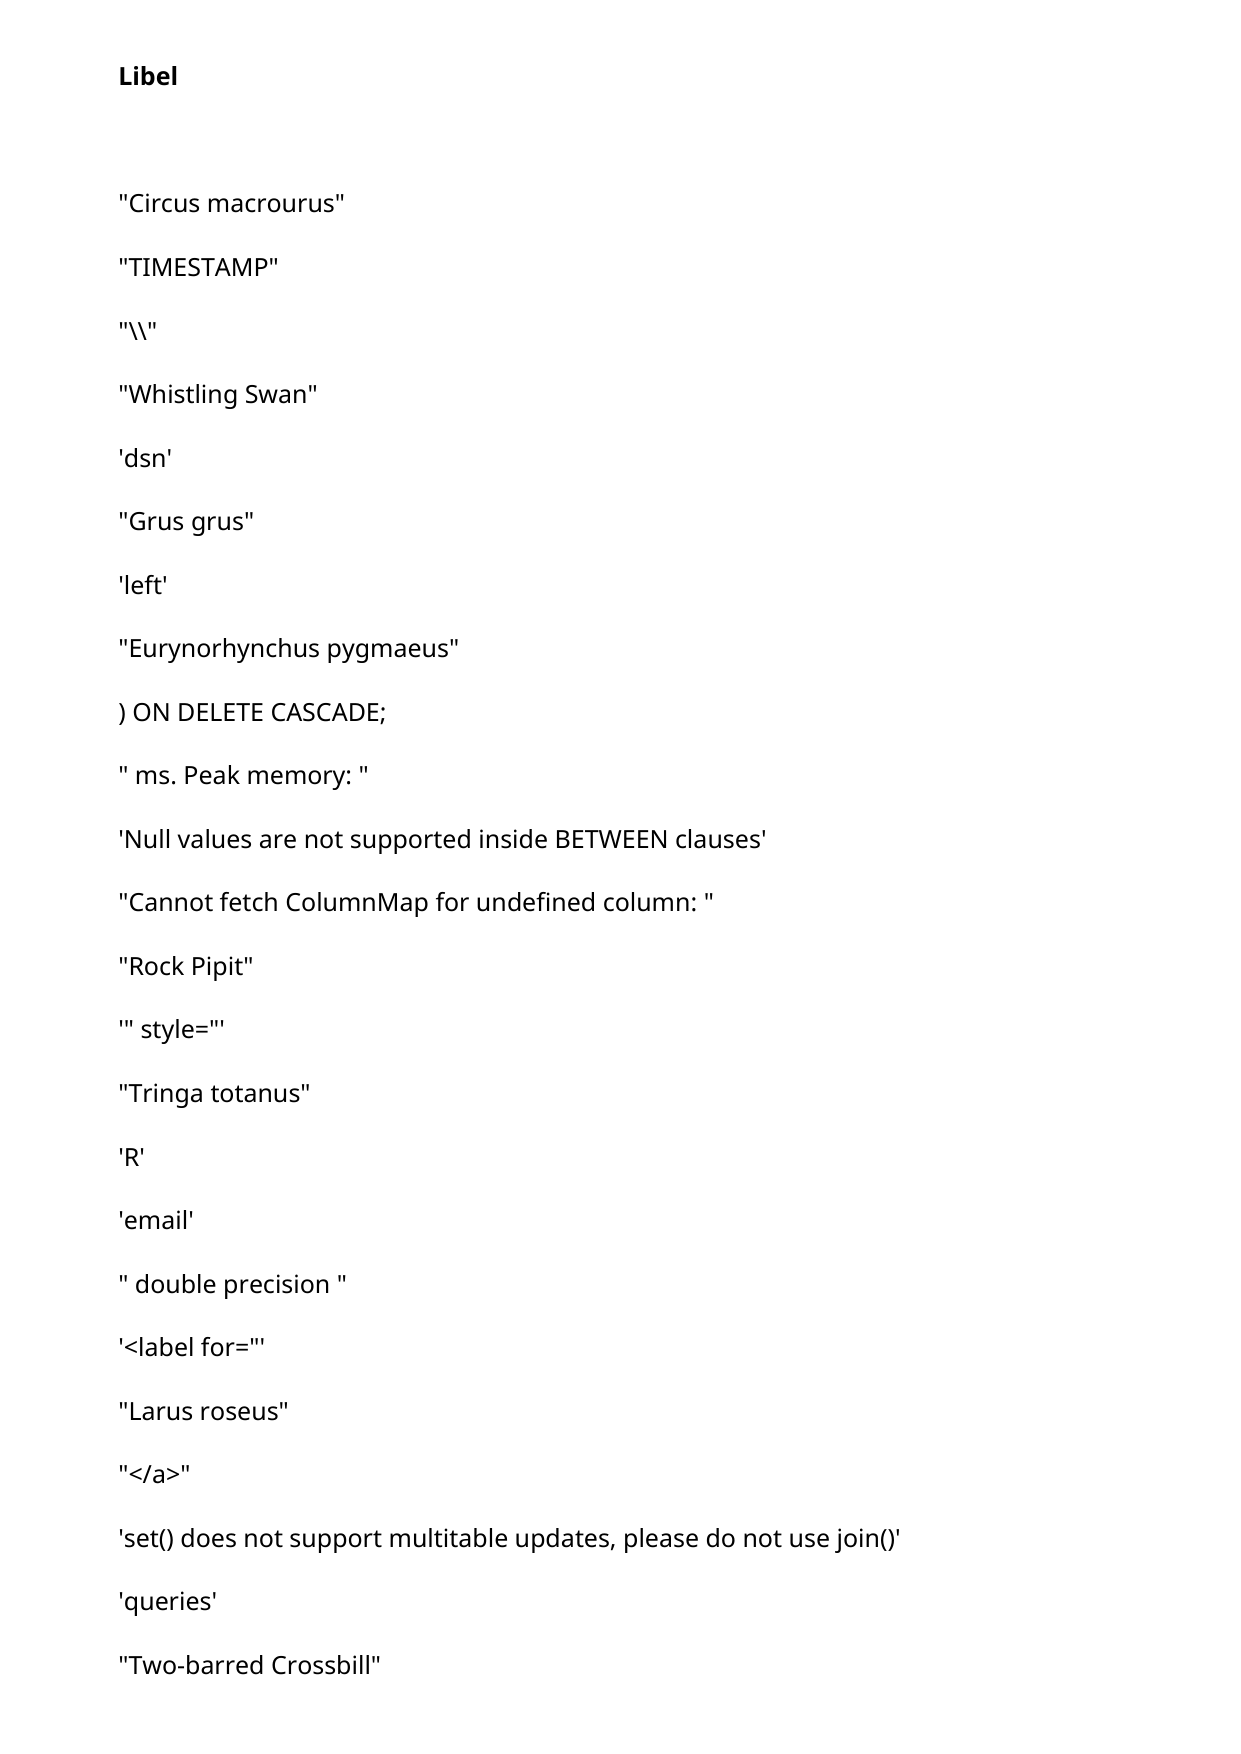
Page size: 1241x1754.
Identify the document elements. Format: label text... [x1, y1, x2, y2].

table_cell "\\" [118, 313, 1240, 377]
table_cell 'set() does not support multitable updates, please do not use join()' [118, 1521, 1240, 1584]
table_cell "</a>" [118, 1457, 1240, 1521]
table_cell [118, 123, 1240, 186]
table_cell ) ON DELETE CASCADE; [118, 695, 1240, 758]
table_cell 'R' [118, 1139, 1240, 1203]
table_cell '<label for="' [118, 1330, 1240, 1393]
table_cell "Eurynorhynchus pygmaeus" [118, 631, 1240, 694]
table_cell "Larus roseus" [118, 1394, 1240, 1457]
table_cell "Tringa totanus" [118, 1076, 1240, 1139]
table_cell "TIMESTAMP" [118, 250, 1240, 313]
table_cell 'dsn' [118, 440, 1240, 504]
table_cell "Whistling Swan" [118, 377, 1240, 440]
table_cell " ms. Peak memory: " [118, 758, 1240, 822]
table_cell "Grus grus" [118, 504, 1240, 567]
table_cell 'Null values are not supported inside BETWEEN clauses' [118, 822, 1240, 885]
table_header Libel [118, 59, 1240, 123]
table_cell "Two-barred Crossbill" [118, 1648, 1240, 1682]
table_cell " double precision " [118, 1266, 1240, 1330]
table_cell "Cannot fetch ColumnMap for undefined column: " [118, 885, 1240, 949]
table_cell "Rock Pipit" [118, 949, 1240, 1012]
table_cell "Circus macrourus" [118, 186, 1240, 250]
table_cell 'queries' [118, 1584, 1240, 1648]
table_cell 'email' [118, 1203, 1240, 1266]
table_cell 'left' [118, 568, 1240, 631]
table_cell '" style="' [118, 1012, 1240, 1076]
